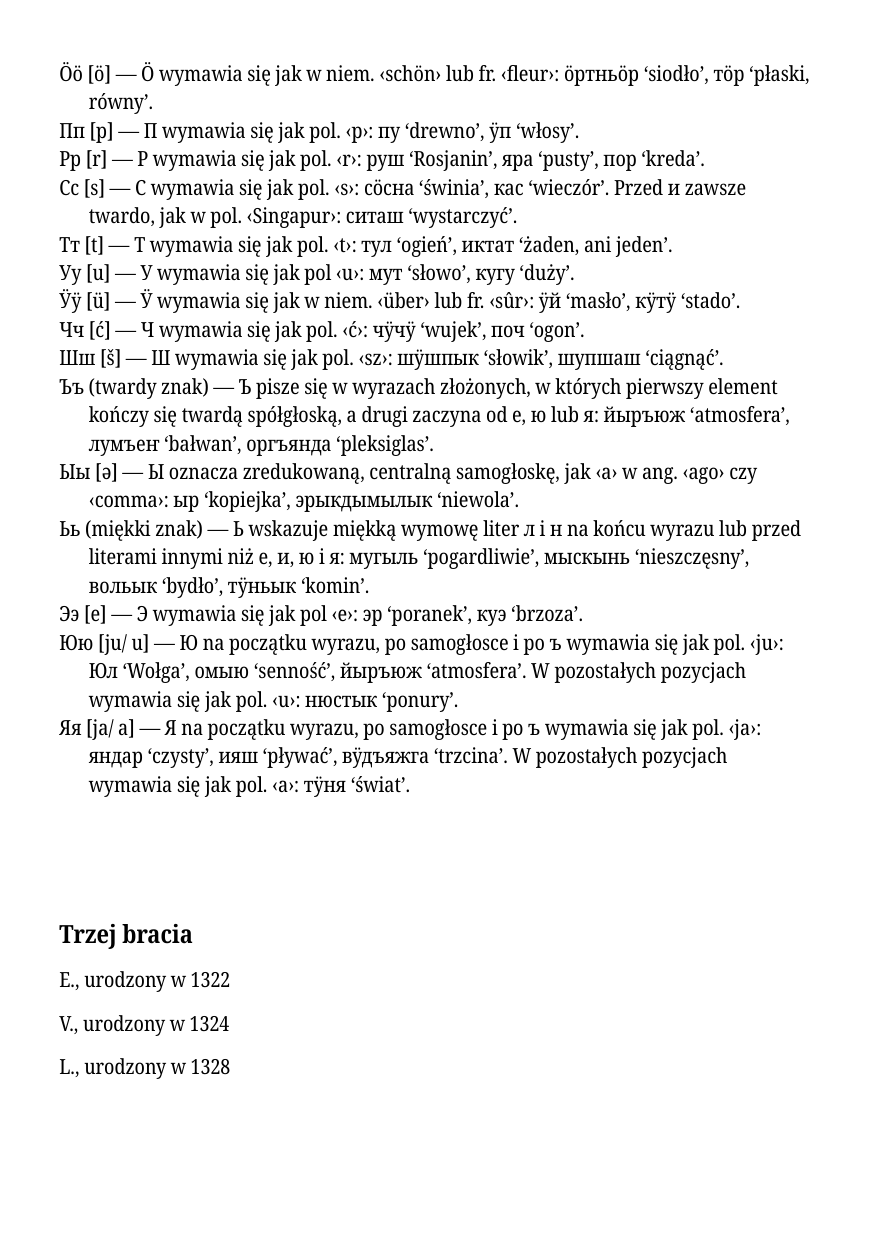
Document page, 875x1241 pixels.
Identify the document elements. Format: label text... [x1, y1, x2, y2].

text E., urodzony w 1322 [59, 965, 815, 994]
text Чч [ć] — Ч wymawia się jak pol. ‹ć›: чӱчӱ ‘wujek’, поч ‘ogon’. [59, 315, 815, 343]
text Тт [t] — Т wymawia się jak pol. ‹t›: тул ‘ogień’, иктат ‘żaden, ani jeden’. [59, 230, 815, 258]
text Юю [ju/ u] — Ю na początku wyrazu, po samogłosce i po ъ wymawia się jak pol. ‹ju›: Юл ‘Wołga’, омыю ‘senność’, йыръюж ‘atmosfera’. W pozostałych pozycjach wymawia się jak pol. ‹u›: нюстык ‘ponury’. [59, 628, 815, 713]
text Яя [ja/ a] — Я na początku wyrazu, po samogłosce i po ъ wymawia się jak pol. ‹ja›: яндар ‘czysty’, ияш ‘pływać’, вӱдъяжга ‘trzcina’. W pozostałych pozycjach wymawia się jak pol. ‹a›: тӱня ‘świat’. [59, 713, 815, 798]
text Ӱӱ [ü] — Ӱ wymawia się jak w niem. ‹über› lub fr. ‹sûr›: ӱй ‘masło’, кӱтӱ ‘stado’. [59, 287, 815, 315]
text Шш [š] — Ш wymawia się jak pol. ‹sz›: шӱшпык ‘słowik’, шупшаш ‘ciągnąć’. [59, 343, 815, 372]
text Пп [p] — П wymawia się jak pol. ‹p›: пу ‘drewno’, ӱп ‘włosy’. [59, 116, 815, 144]
text Ӧӧ [ö] — Ӧ wymawia się jak w niem. ‹schön› lub fr. ‹fleur›: ӧртньӧр ‘siodło’, тӧр ‘płaski, równy’. [59, 59, 815, 116]
text Ьь (miękki znak) — Ь wskazuje miękką wymowę liter л i н na końcu wyrazu lub przed literami innymi niż е, и, ю i я: мугыль ‘pogardliwie’, мыскынь ‘nieszczęsny’, вольык ‘bydło’, тӱньык ‘komin’. [59, 514, 815, 599]
text Ээ [e] — Э wymawia się jak pol ‹e›: эр ‘poranek’, куэ ‘brzoza’. [59, 599, 815, 628]
text L., urodzony w 1328 [59, 1052, 815, 1080]
text Ъъ (twardy znak) — Ъ pisze się w wyrazach złożonych, w których pierwszy element kończy się twardą spółgłoską, a drugi zaczyna od е, ю lub я: йыръюж ‘atmosfera’, лумъеҥ ‘bałwan’, оргъянда ‘pleksiglas’. [59, 372, 815, 457]
text Рр [r] — Р wymawia się jak pol. ‹r›: руш ‘Rosjanin’, яра ‘pusty’, пор ‘kreda’. [59, 144, 815, 173]
text V., urodzony w 1324 [59, 1009, 815, 1037]
text Сс [s] — С wymawia się jak pol. ‹s›: сӧсна ‘świnia’, кас ‘wieczór’. Przed и zawsze twardo, jak w pol. ‹Singapur›: ситаш ‘wystarczyć’. [59, 173, 815, 230]
text Уу [u] — У wymawia się jak pol ‹u›: мут ‘słowo’, кугу ‘duży’. [59, 258, 815, 287]
subtitle Trzej bracia [59, 917, 815, 951]
text Ыы [ə] — Ы oznacza zredukowaną, centralną samogłoskę, jak ‹a› w ang. ‹ago› czy ‹comma›: ыр ‘kopiejka’, эрыкдымылык ‘niewola’. [59, 457, 815, 514]
